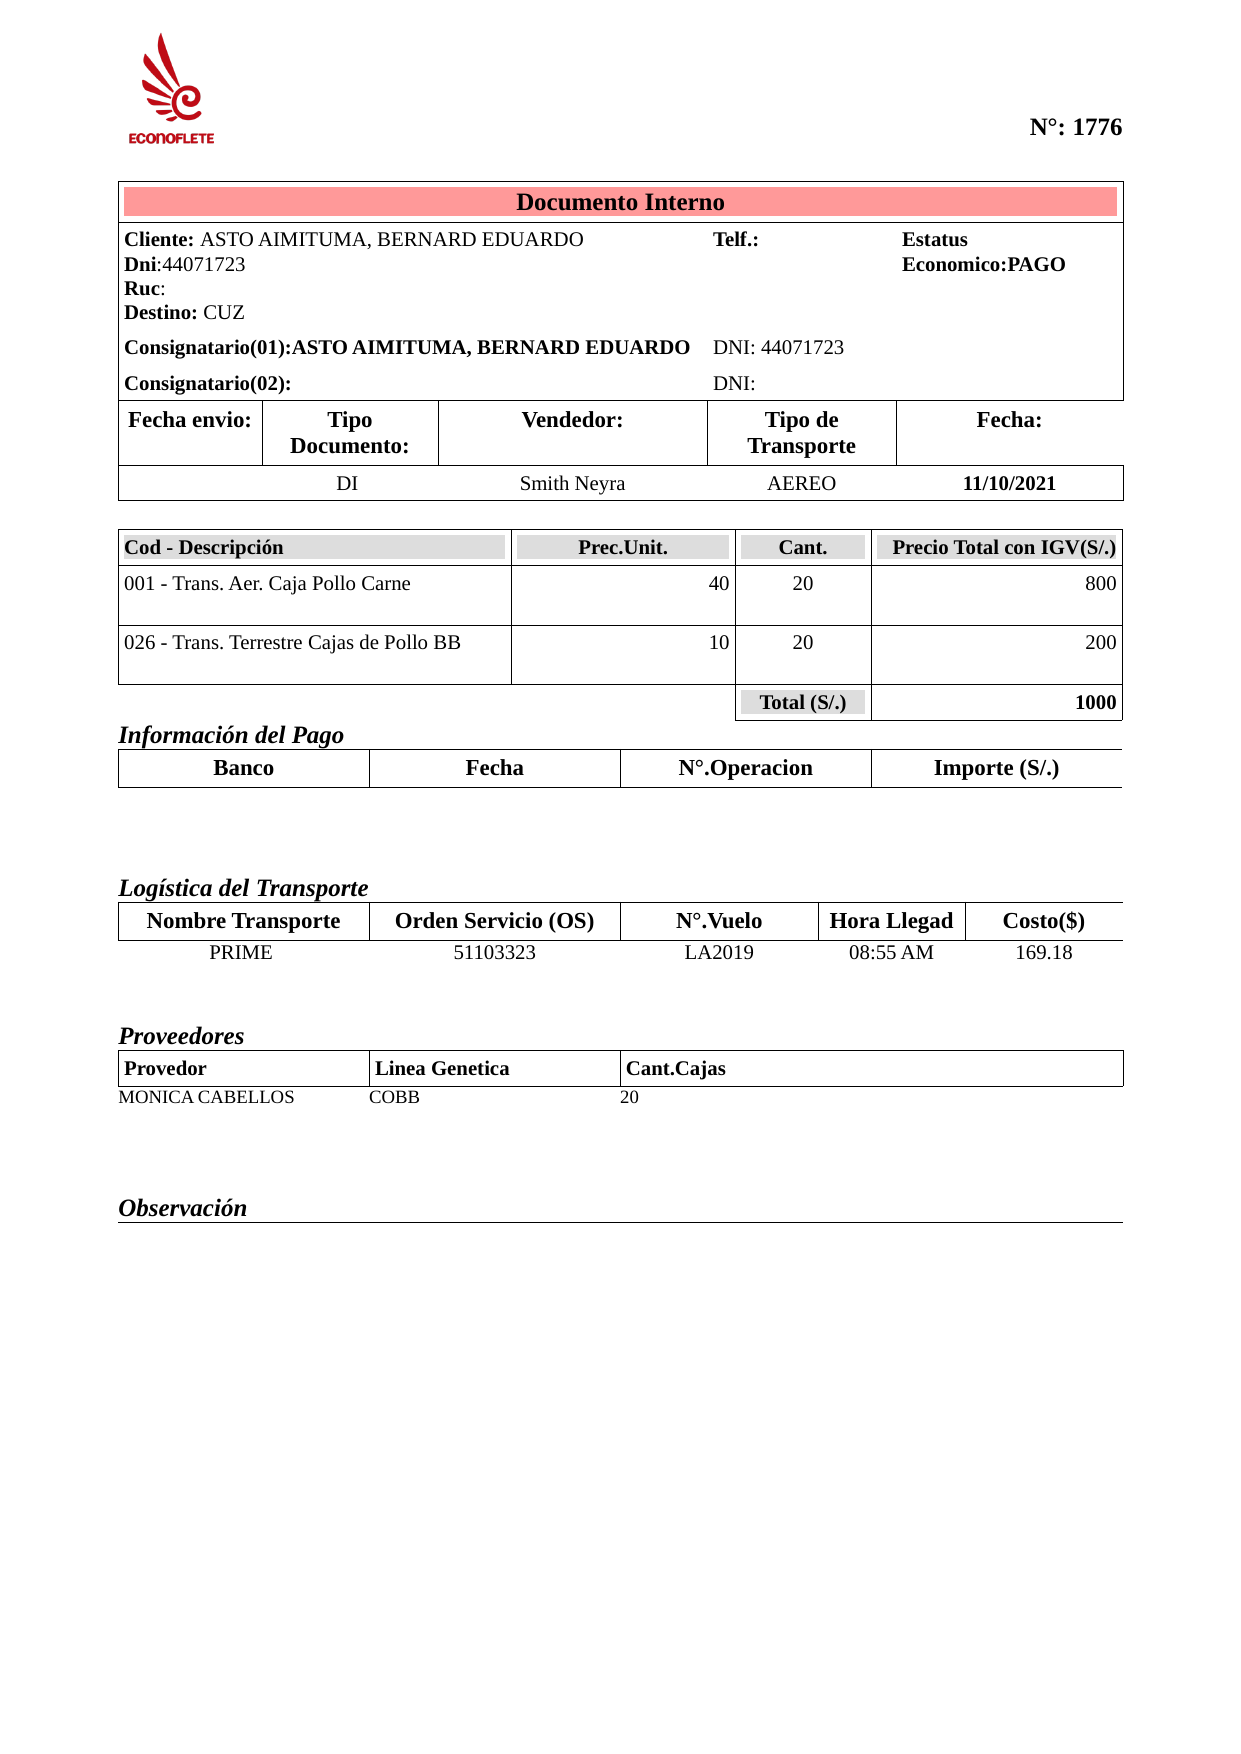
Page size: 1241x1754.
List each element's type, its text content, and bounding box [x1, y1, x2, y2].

table_cell [965, 993, 1123, 1021]
table_cell LA2019 [620, 941, 818, 964]
table_header Precio Total con IGV(S/.) [872, 530, 1122, 565]
table_header [118, 1223, 1123, 1246]
table_cell [118, 815, 369, 844]
table_cell Vendedor: [439, 401, 707, 465]
table_cell 20 [736, 566, 871, 624]
table_header Linea Genetica [370, 1051, 620, 1086]
table_cell [620, 788, 871, 815]
table_cell [369, 815, 620, 844]
text Proveedores [118, 1021, 1122, 1050]
table_header Cod - Descripción [119, 530, 511, 565]
table_cell COBB [369, 1087, 620, 1107]
text Observación [118, 1193, 1122, 1222]
table_cell [369, 1107, 620, 1129]
table_cell [620, 993, 818, 1021]
table_header Prec.Unit. [512, 530, 735, 565]
table_cell DNI: 44071723 [707, 329, 1123, 365]
table_cell [818, 993, 965, 1021]
table_cell 1000 [872, 685, 1122, 720]
table_cell [871, 815, 1122, 844]
table_cell 20 [620, 1087, 1123, 1107]
table_header N°.Operacion [621, 750, 871, 787]
table_header Importe (S/.) [872, 750, 1122, 787]
table_cell [369, 1172, 620, 1193]
table_cell 800 [872, 566, 1122, 624]
table_cell [118, 844, 369, 873]
table_cell Tipo Documento: [263, 401, 438, 465]
table_cell 026 - Trans. Terrestre Cajas de Pollo BB [119, 626, 511, 684]
table_cell [965, 964, 1123, 992]
table_cell [620, 1150, 1123, 1172]
table_cell [511, 685, 735, 720]
table_header Nombre Transporte [119, 903, 369, 939]
table_cell [118, 1150, 369, 1172]
table_cell Fecha: [897, 401, 1123, 465]
table_cell [369, 844, 620, 873]
table_cell 20 [736, 626, 871, 684]
table_cell AEREO [707, 466, 896, 500]
table_header Documento Interno [119, 182, 1123, 222]
table_header Cant.Cajas [621, 1051, 1123, 1086]
table_cell [118, 1129, 369, 1150]
table_cell 11/10/2021 [896, 466, 1123, 500]
table_cell [620, 815, 871, 844]
table_cell Cliente: ASTO AIMITUMA, BERNARD EDUARDO Dni:44071723 Ruc: Destino: CUZ [119, 223, 707, 329]
table_cell Consignatario(01):ASTO AIMITUMA, BERNARD EDUARDO [119, 329, 707, 365]
table_cell [620, 1107, 1123, 1129]
table_cell 51103323 [369, 941, 620, 964]
table_cell Total (S/.) [736, 685, 871, 720]
table_cell 10 [512, 626, 735, 684]
table_cell Tipo de Transporte [708, 401, 896, 465]
table_cell [871, 844, 1122, 873]
table_cell [119, 466, 262, 500]
picture [118, 32, 225, 144]
table_header Provedor [119, 1051, 369, 1086]
table_header N°.Vuelo [621, 903, 818, 939]
table_cell 200 [872, 626, 1122, 684]
table_cell [369, 788, 620, 815]
table_cell [118, 1172, 369, 1193]
table_cell Telf.: [707, 223, 896, 329]
table_cell [620, 1172, 1123, 1193]
text Información del Pago [118, 720, 1122, 749]
table_header Fecha [370, 750, 620, 787]
table_cell Smith Neyra [438, 466, 707, 500]
table_cell [620, 844, 871, 873]
table_cell [369, 993, 620, 1021]
table_header Banco [119, 750, 369, 787]
table_cell Consignatario(02): [119, 365, 707, 400]
table_header Cant. [736, 530, 871, 565]
table_cell PRIME [118, 941, 369, 964]
table_cell 001 - Trans. Aer. Caja Pollo Carne [119, 566, 511, 624]
table_cell 169.18 [965, 941, 1123, 964]
table_cell [369, 1129, 620, 1150]
table_cell [118, 788, 369, 815]
table_cell [871, 788, 1122, 815]
table_cell [118, 1107, 369, 1129]
table_cell [118, 964, 369, 992]
table_cell 40 [512, 566, 735, 624]
table_cell DI [262, 466, 438, 500]
text Logística del Transporte [118, 873, 1122, 902]
table_header Orden Servicio (OS) [370, 903, 620, 939]
table_cell [620, 964, 818, 992]
table_cell [620, 1129, 1123, 1150]
table_header Hora Llegad [819, 903, 965, 939]
table_cell MONICA CABELLOS [118, 1087, 369, 1107]
table_cell [118, 993, 369, 1021]
table_cell 08:55 AM [818, 941, 965, 964]
table_cell [369, 964, 620, 992]
table_header Costo($) [966, 903, 1123, 939]
table_cell [118, 685, 511, 720]
table_cell Estatus Economico:PAGO [896, 223, 1123, 329]
table_cell [369, 1150, 620, 1172]
table_cell DNI: [707, 365, 1123, 400]
table_cell Fecha envio: [119, 401, 262, 465]
table_cell [818, 964, 965, 992]
